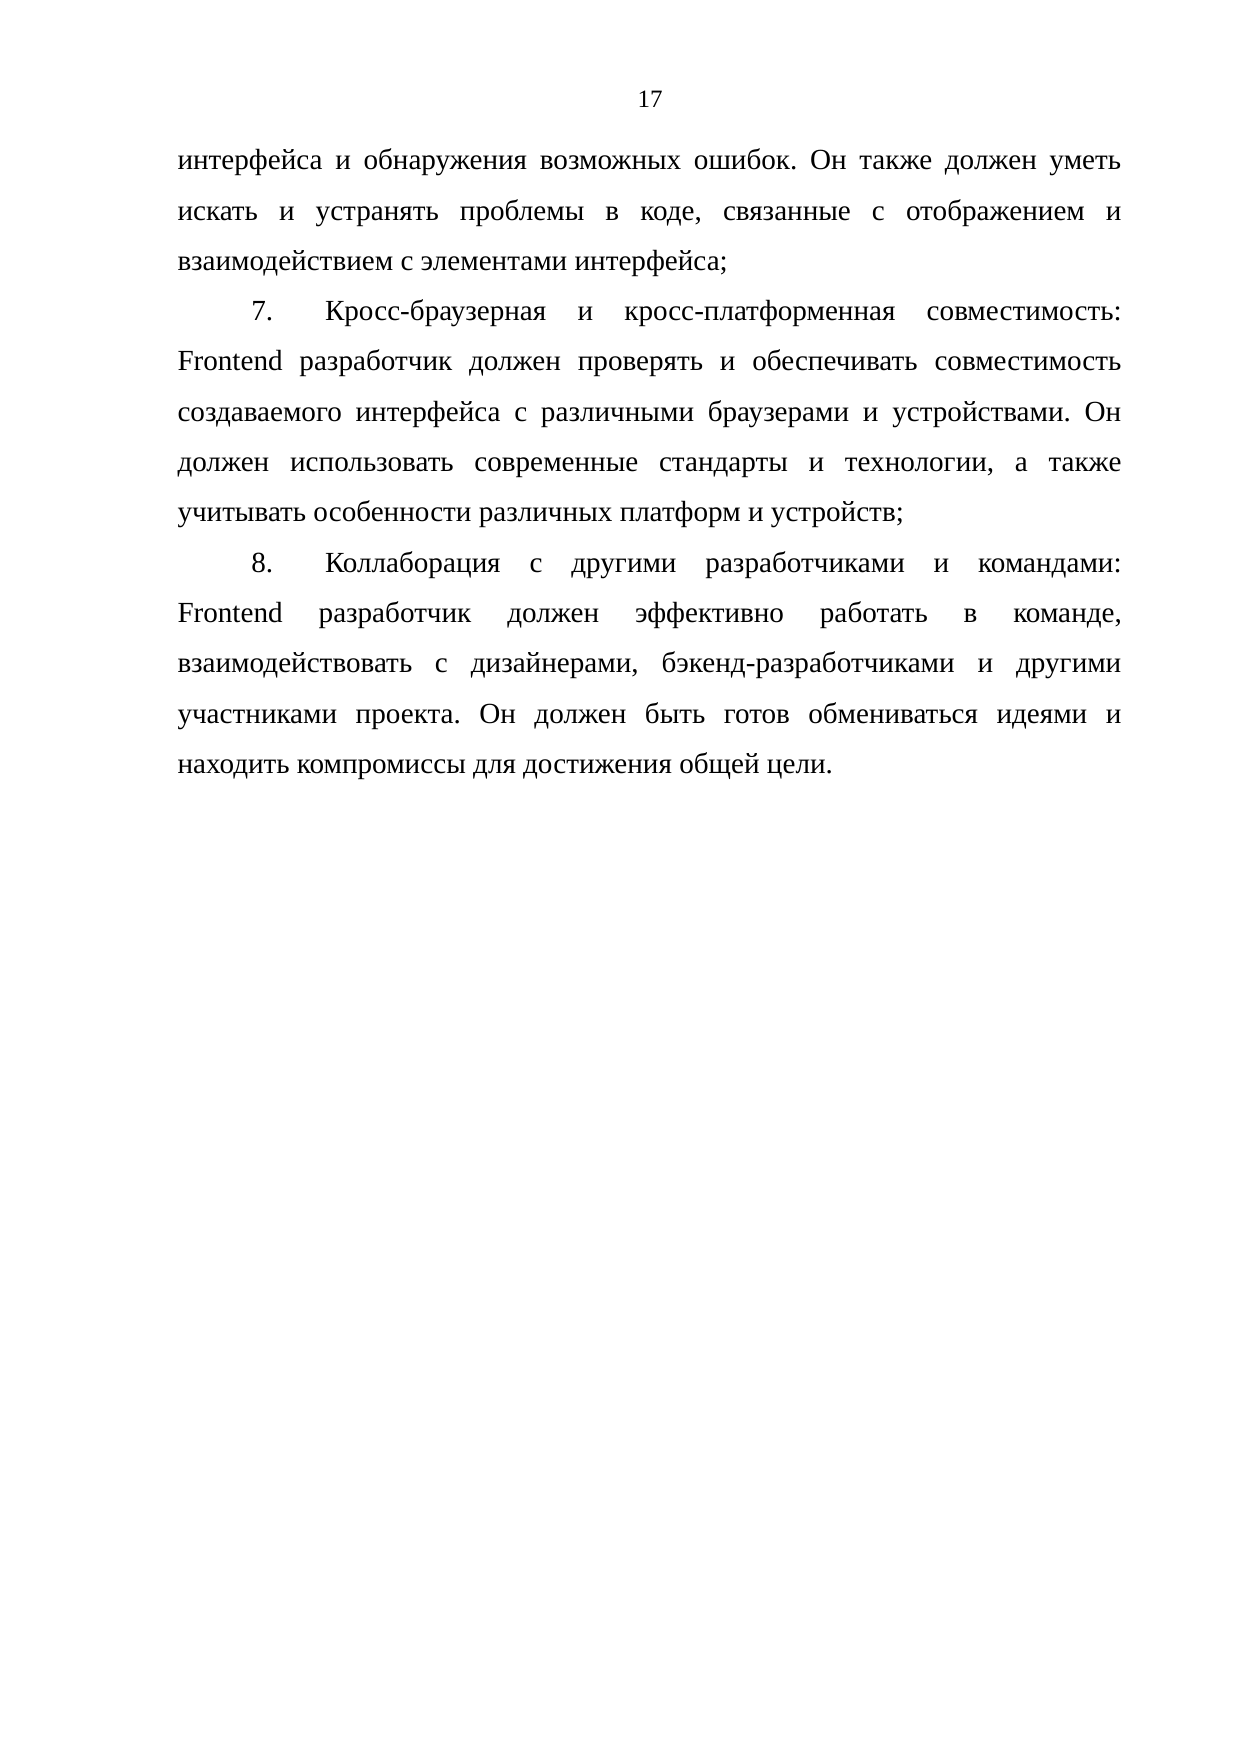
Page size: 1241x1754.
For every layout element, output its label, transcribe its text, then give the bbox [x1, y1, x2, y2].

list Кросс-браузерная и кросс-платформенная совместимость: Frontend разработчик должен проверять и обеспечивать совместимость создаваемого интерфейса с различными браузерами и устройствами. Он должен использовать современные стандарты и технологии, а также учитывать особенности различных платформ и устройств; [177, 293, 1122, 528]
list Коллаборация с другими разработчиками и командами: Frontend разработчик должен эффективно работать в команде, взаимодействовать с дизайнерами, бэкенд-разработчиками и другими участниками проекта. Он должен быть готов обмениваться идеями и находить компромиссы для достижения общей цели. [177, 545, 1122, 779]
list интерфейса и обнаружения возможных ошибок. Он также должен уметь искать и устранять проблемы в коде, связанные с отображением и взаимодействием с элементами интерфейса; [177, 142, 1122, 276]
